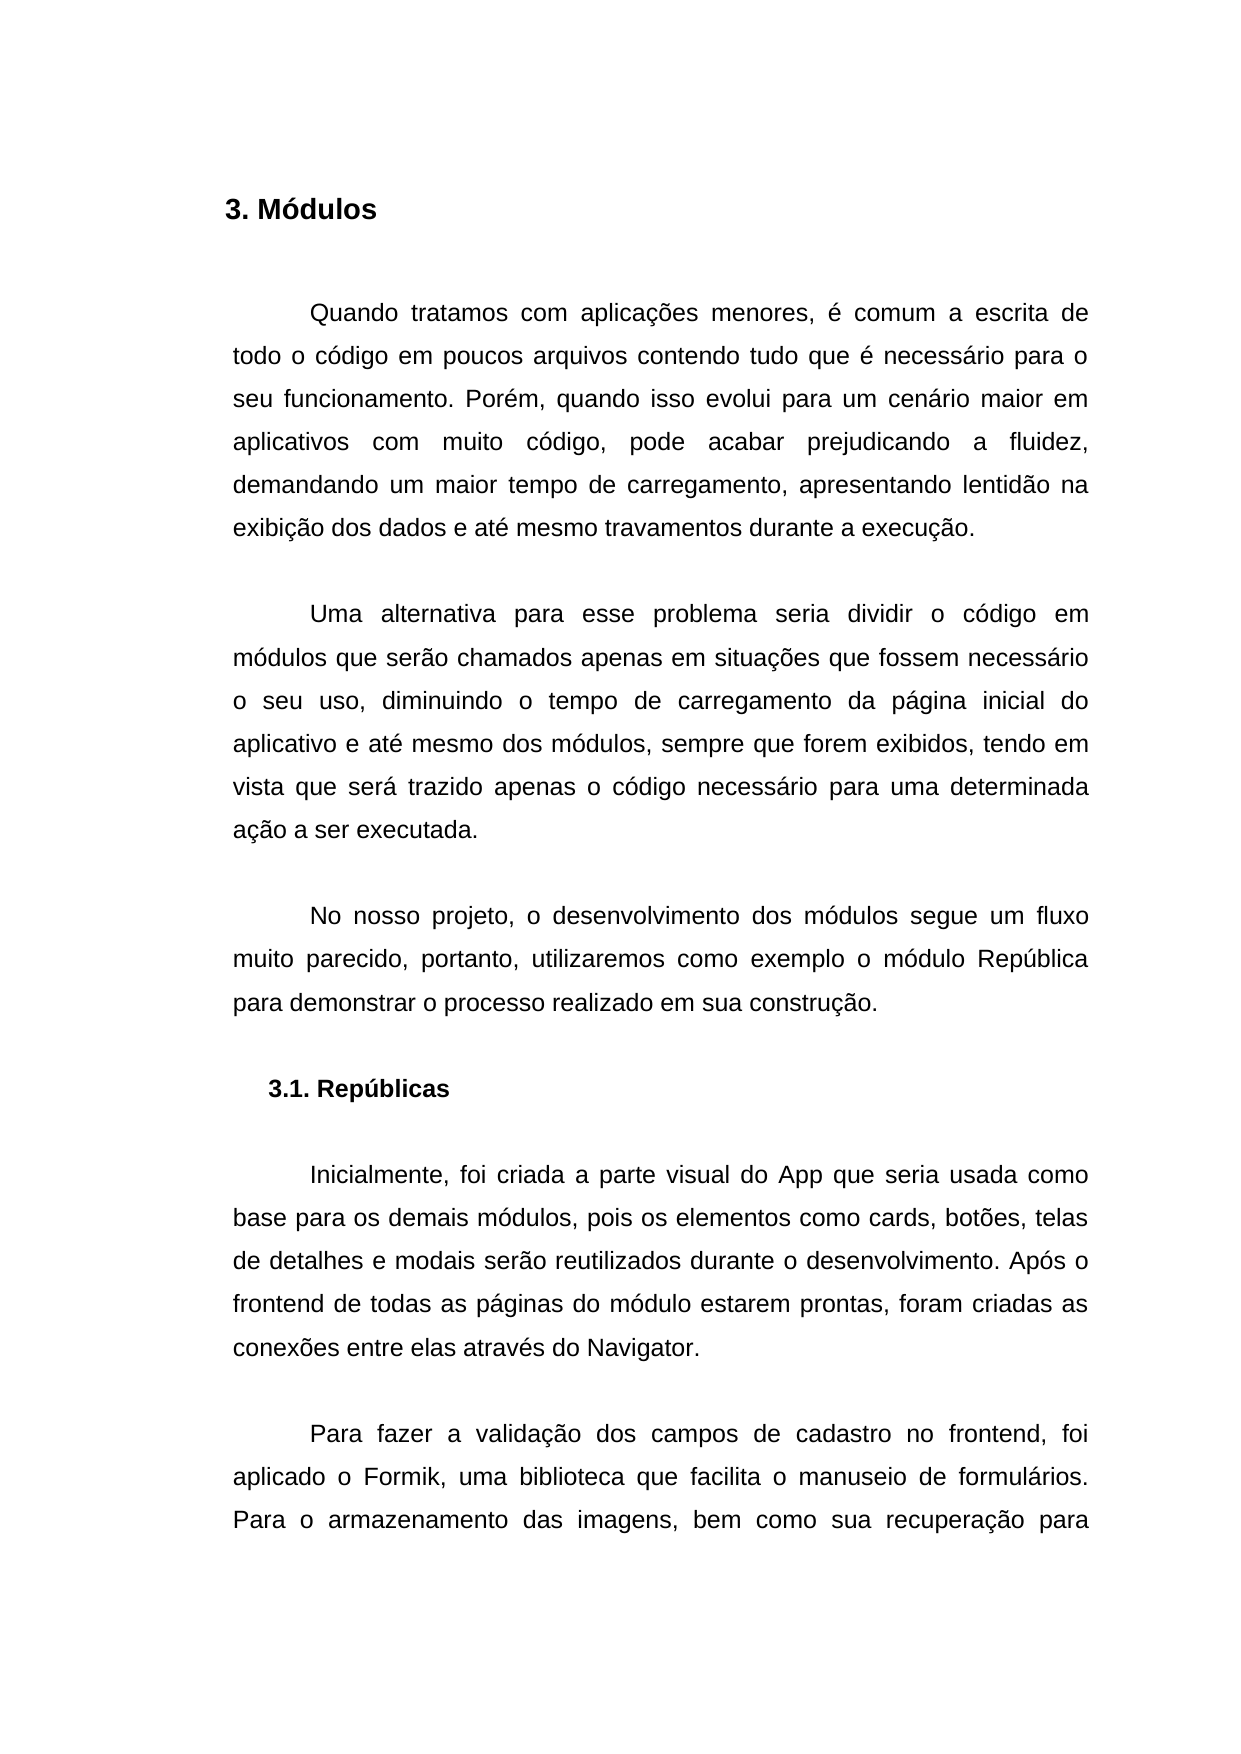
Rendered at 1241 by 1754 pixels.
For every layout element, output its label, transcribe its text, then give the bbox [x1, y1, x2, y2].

text Uma alternativa para esse problema seria dividir o código em módulos que serão chamados apenas em situações que fossem necessário o seu uso, diminuindo o tempo de carregamento da página inicial do aplicativo e até mesmo dos módulos, sempre que forem exibidos, tendo em vista que será trazido apenas o código necessário para uma determinada ação a ser executada. [233, 599, 1090, 844]
text Inicialmente, foi criada a parte visual do App que seria usada como base para os demais módulos, pois os elementos como cards, botões, telas de detalhes e modais serão reutilizados durante o desenvolvimento. Após o frontend de todas as páginas do módulo estarem prontas, foram criadas as conexões entre elas através do Navigator. [233, 1160, 1090, 1361]
text Para fazer a validação dos campos de cadastro no frontend, foi aplicado o Formik, uma biblioteca que facilita o manuseio de formulários. Para o armazenamento das imagens, bem como sua recuperação para [233, 1419, 1090, 1534]
subtitle 3. Módulos [225, 192, 1090, 225]
text Quando tratamos com aplicações menores, é comum a escrita de todo o código em poucos arquivos contendo tudo que é necessário para o seu funcionamento. Porém, quando isso evolui para um cenário maior em aplicativos com muito código, pode acabar prejudicando a fluidez, demandando um maior tempo de carregamento, apresentando lentidão na exibição dos dados e até mesmo travamentos durante a execução. [233, 298, 1090, 542]
subtitle 3.1. Repúblicas [268, 1074, 1090, 1103]
text No nosso projeto, o desenvolvimento dos módulos segue um fluxo muito parecido, portanto, utilizaremos como exemplo o módulo República para demonstrar o processo realizado em sua construção. [233, 901, 1090, 1016]
